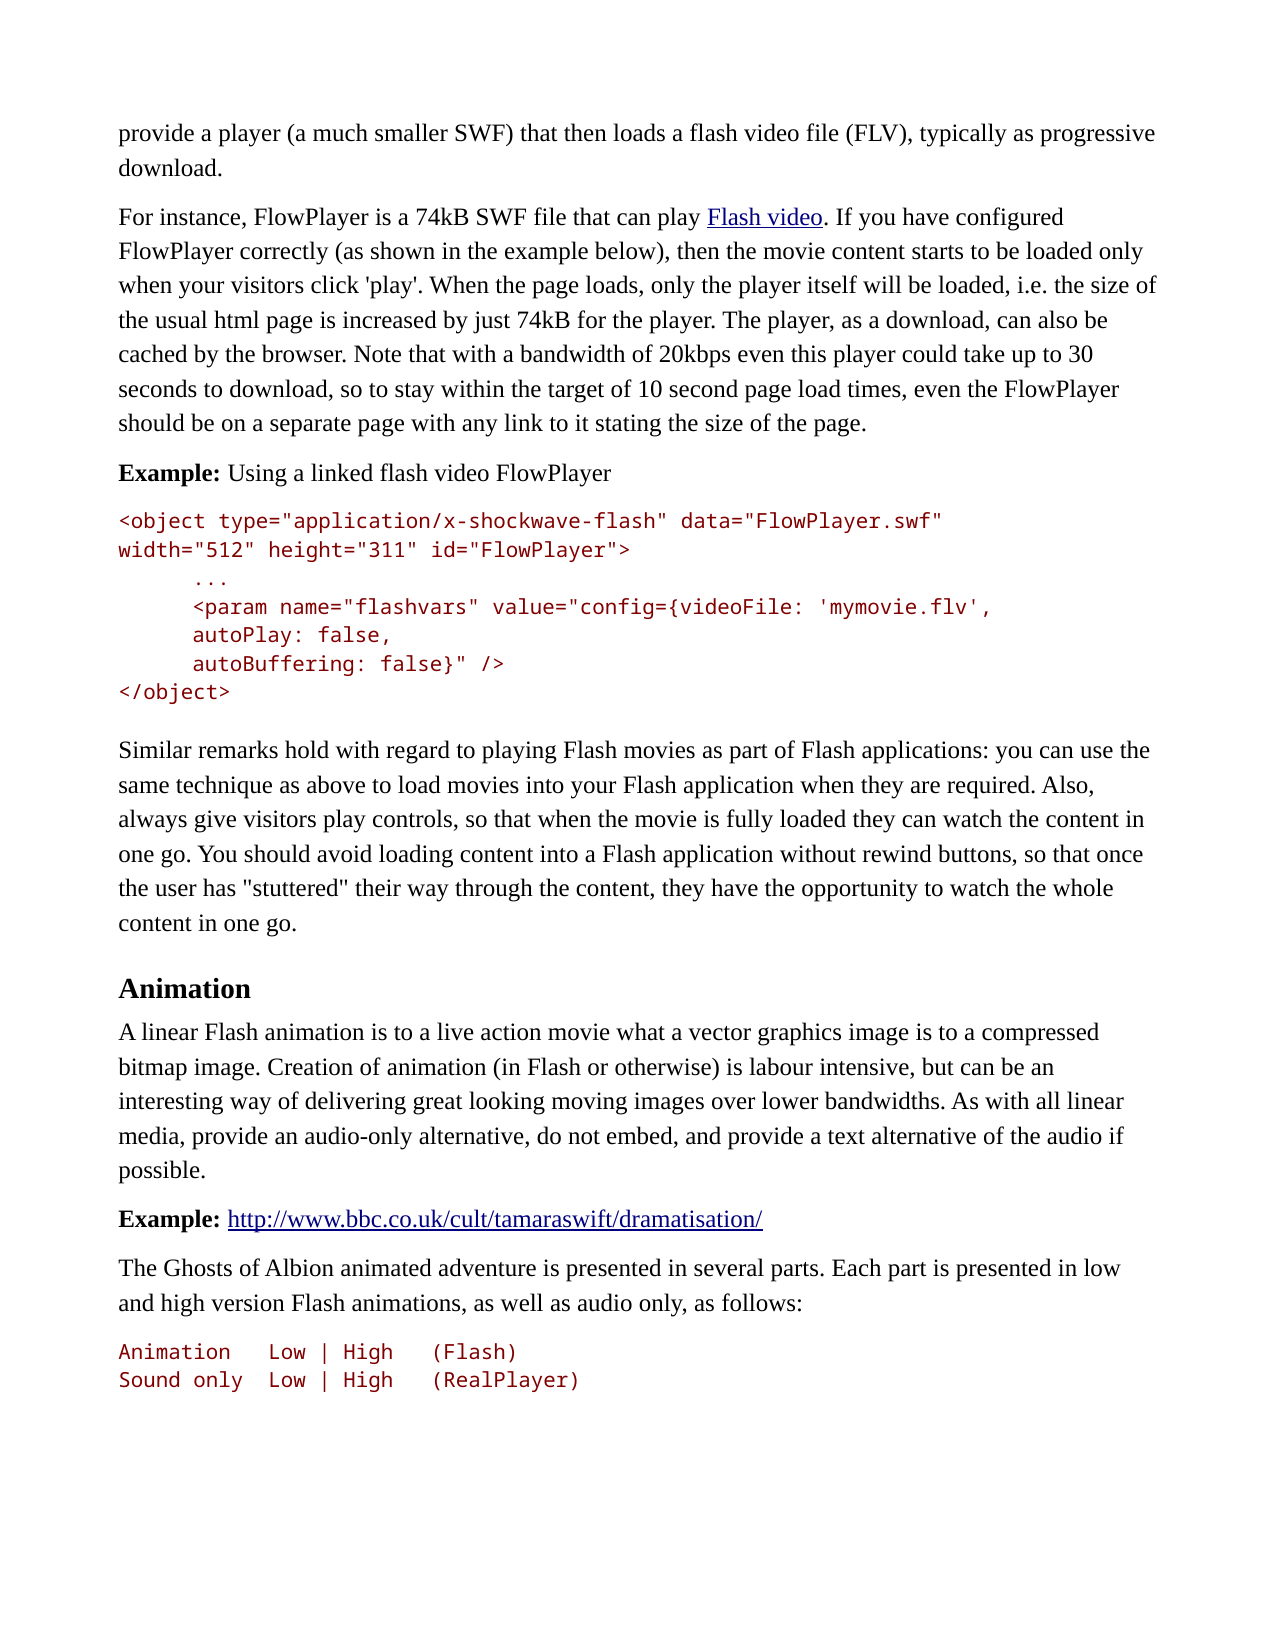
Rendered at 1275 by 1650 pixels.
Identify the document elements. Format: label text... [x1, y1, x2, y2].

text Example: http://www.bbc.co.uk/cult/tamaraswift/dramatisation/ [118, 1204, 1157, 1233]
text <param name="flashvars" value="config={videoFile: 'mymovie.flv', [118, 592, 1157, 620]
text Animation Low | High (Flash) [118, 1337, 1157, 1365]
text For instance, FlowPlayer is a 74kB SWF file that can play Flash video. If you have configured FlowPlayer correctly (as shown in the example below), then the movie content starts to be loaded only when your visitors click 'play'. When the page loads, only the player itself will be loaded, i.e. the size of the usual html page is increased by just 74kB for the player. The player, as a download, can also be cached by the browser. Note that with a bandwidth of 20kbps even this player could take up to 30 seconds to download, so to stay within the target of 10 second page load times, even the FlowPlayer should be on a separate page with any link to it stating the size of the page. [118, 202, 1157, 437]
text Example: Using a linked flash video FlowPlayer [118, 458, 1157, 486]
text </object> [118, 677, 1157, 706]
text Sound only Low | High (RealPlayer) [118, 1365, 1157, 1394]
text The Ghosts of Albion animated adventure is presented in several parts. Each part is presented in low and high version Flash animations, as well as audio only, as follows: [118, 1253, 1157, 1317]
text width="512" height="311" id="FlowPlayer"> [118, 535, 1157, 563]
subtitle Animation [118, 971, 1157, 1005]
text autoBuffering: false}" /> [118, 649, 1157, 677]
text provide a player (a much smaller SWF) that then loads a flash video file (FLV), typically as progressive download. [118, 118, 1157, 181]
text autoPlay: false, [118, 620, 1157, 649]
text ... [118, 563, 1157, 592]
text Similar remarks hold with regard to playing Flash movies as part of Flash applications: you can use the same technique as above to load movies into your Flash application when they are required. Also, always give visitors play controls, so that when the movie is fully loaded they can watch the content in one go. You should avoid loading content into a Flash application without rewind buttons, so that once the user has "stuttered" their way through the content, they have the opportunity to watch the whole content in one go. [118, 735, 1157, 936]
text <object type="application/x-shockwave-flash" data="FlowPlayer.swf" [118, 507, 1157, 535]
text A linear Flash animation is to a live action movie what a vector graphics image is to a compressed bitmap image. Creation of animation (in Flash or otherwise) is labour intensive, but can be an interesting way of delivering great looking moving images over lower bandwidths. As with all linear media, provide an audio-only alternative, do not embed, and provide a text alternative of the audio if possible. [118, 1017, 1157, 1184]
